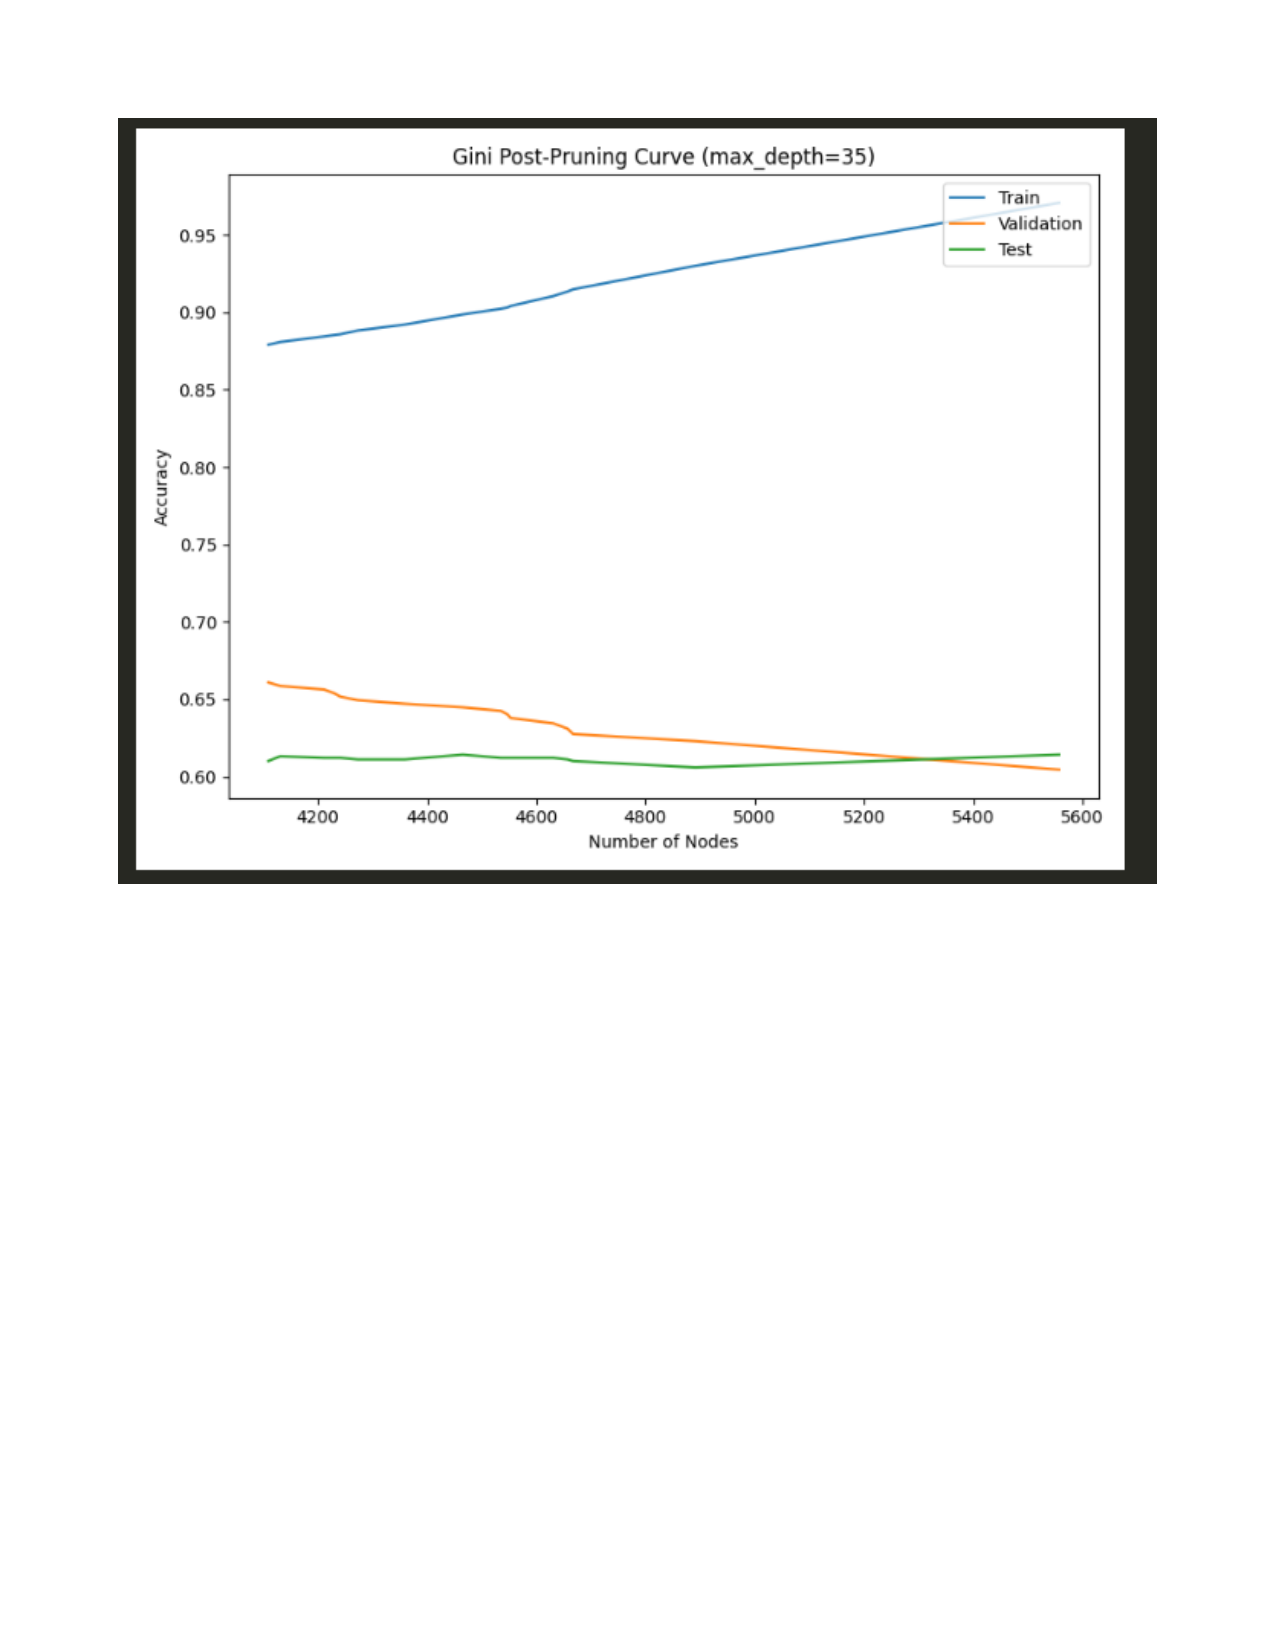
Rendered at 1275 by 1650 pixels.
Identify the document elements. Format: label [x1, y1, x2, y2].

picture [118, 118, 1157, 884]
